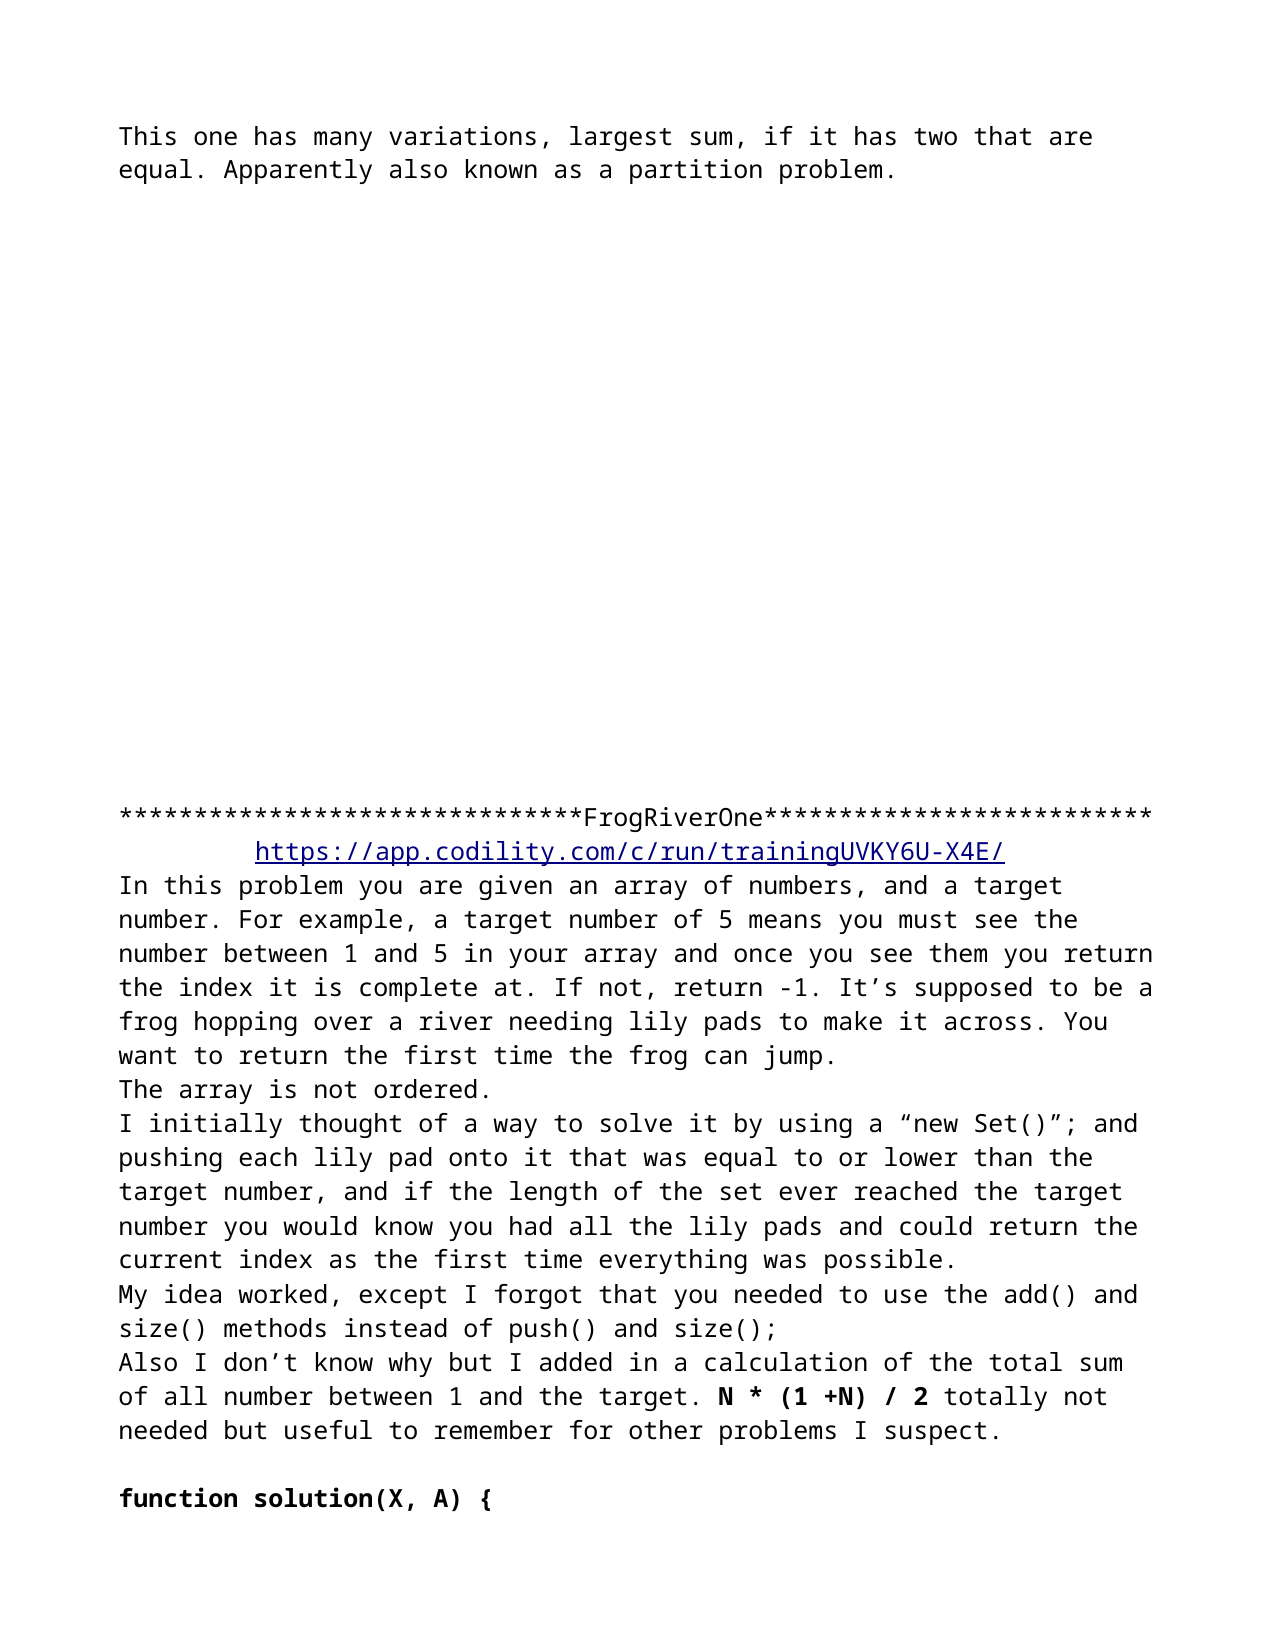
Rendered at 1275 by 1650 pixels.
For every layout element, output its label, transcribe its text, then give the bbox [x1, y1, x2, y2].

text This one has many variations, largest sum, if it has two that are equal. Apparently also known as a partition problem. [118, 118, 1157, 186]
text https://app.codility.com/c/run/trainingUVKY6U-X4E/ [118, 833, 1157, 867]
text I initially thought of a way to solve it by using a “new Set()”; and pushing each lily pad onto it that was equal to or lower than the target number, and if the length of the set ever reached the target number you would know you had all the lily pads and could return the current index as the first time everything was possible. [118, 1106, 1157, 1276]
text The array is not ordered. [118, 1072, 1157, 1106]
text function solution(X, A) { [118, 1481, 1157, 1515]
text Also I don’t know why but I added in a calculation of the total sum of all number between 1 and the target. N * (1 +N) / 2 totally not needed but useful to remember for other problems I suspect. [118, 1344, 1157, 1447]
text My idea worked, except I forgot that you needed to use the add() and size() methods instead of push() and size(); [118, 1276, 1157, 1344]
text *******************************FrogRiverOne************************** [118, 799, 1157, 833]
text In this problem you are given an array of numbers, and a target number. For example, a target number of 5 means you must see the number between 1 and 5 in your array and once you see them you return the index it is complete at. If not, return -1. It’s supposed to be a frog hopping over a river needing lily pads to make it across. You want to return the first time the frog can jump. [118, 867, 1157, 1072]
